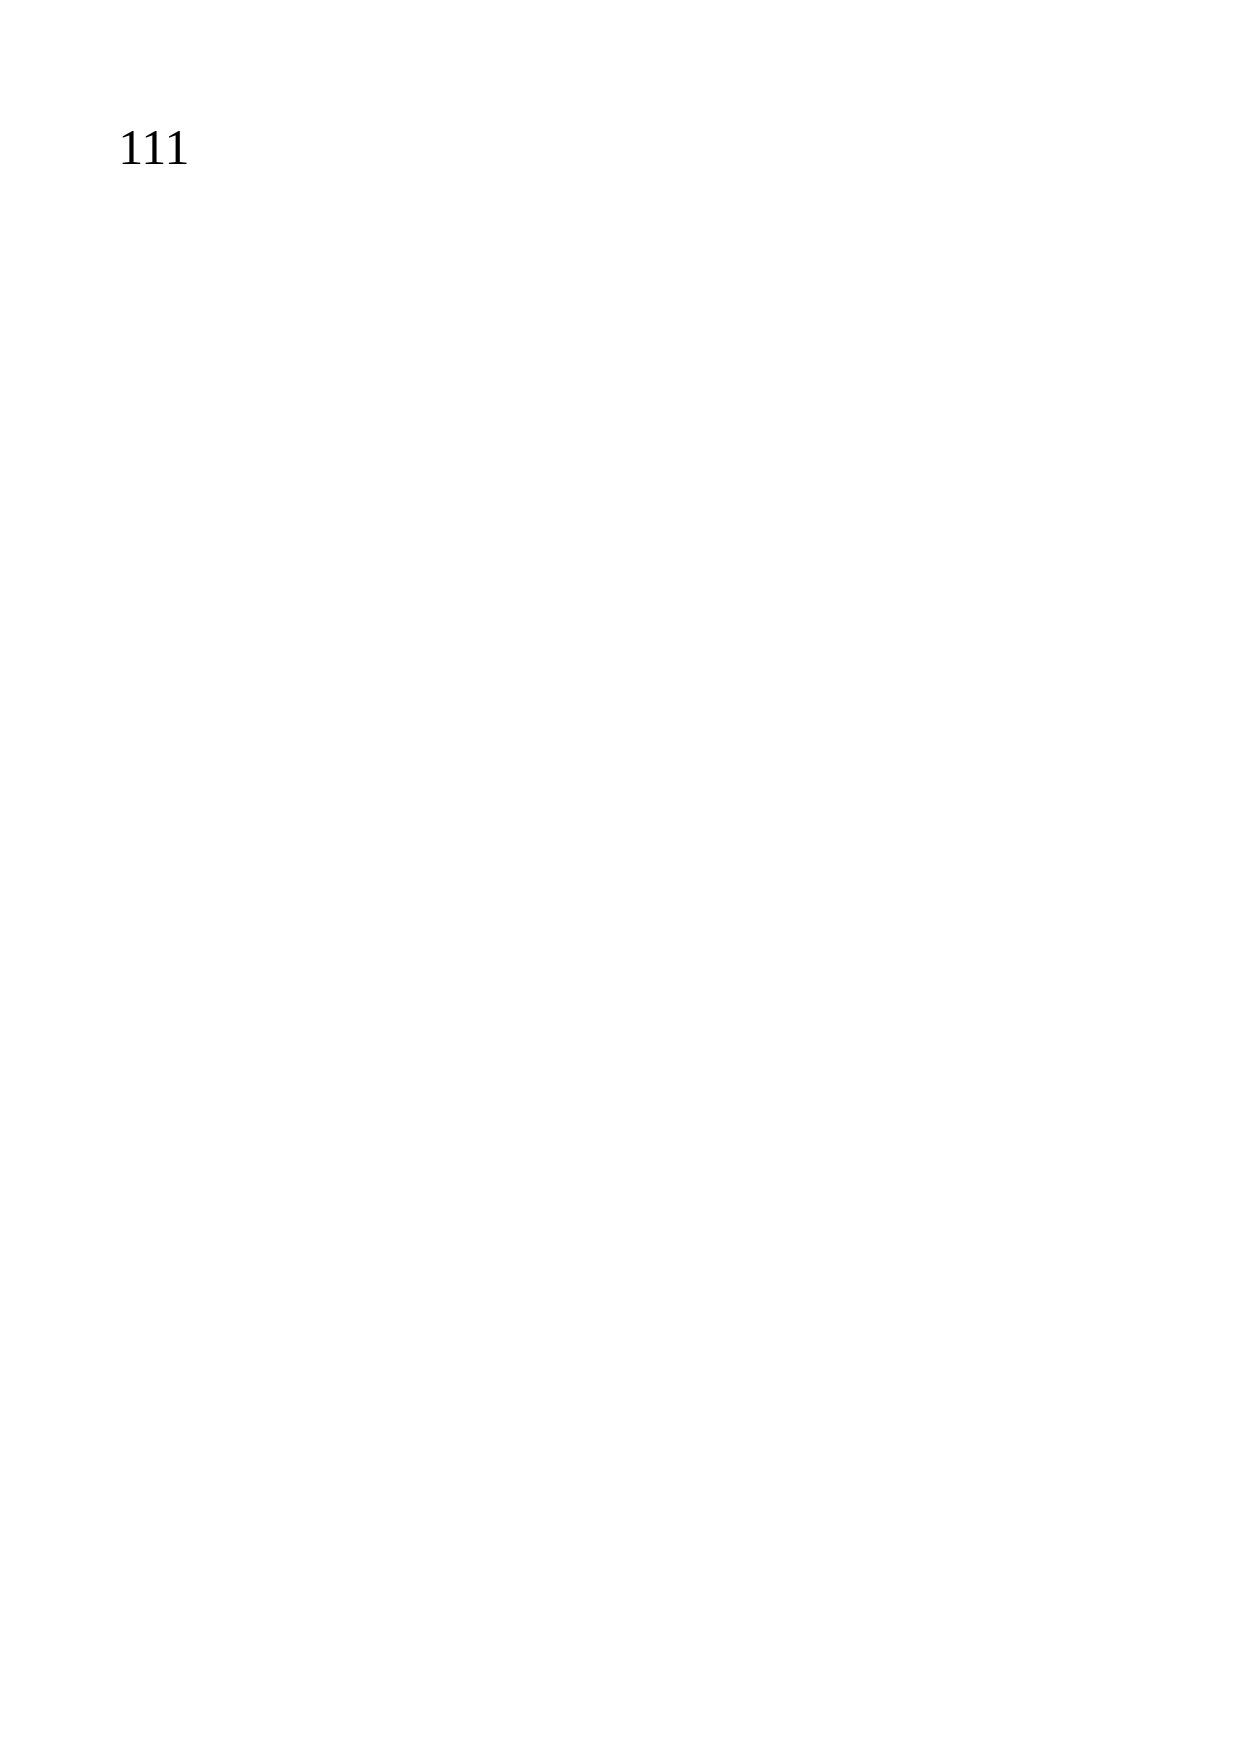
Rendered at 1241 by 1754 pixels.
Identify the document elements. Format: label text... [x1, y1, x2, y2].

text 111 [118, 118, 1122, 176]
